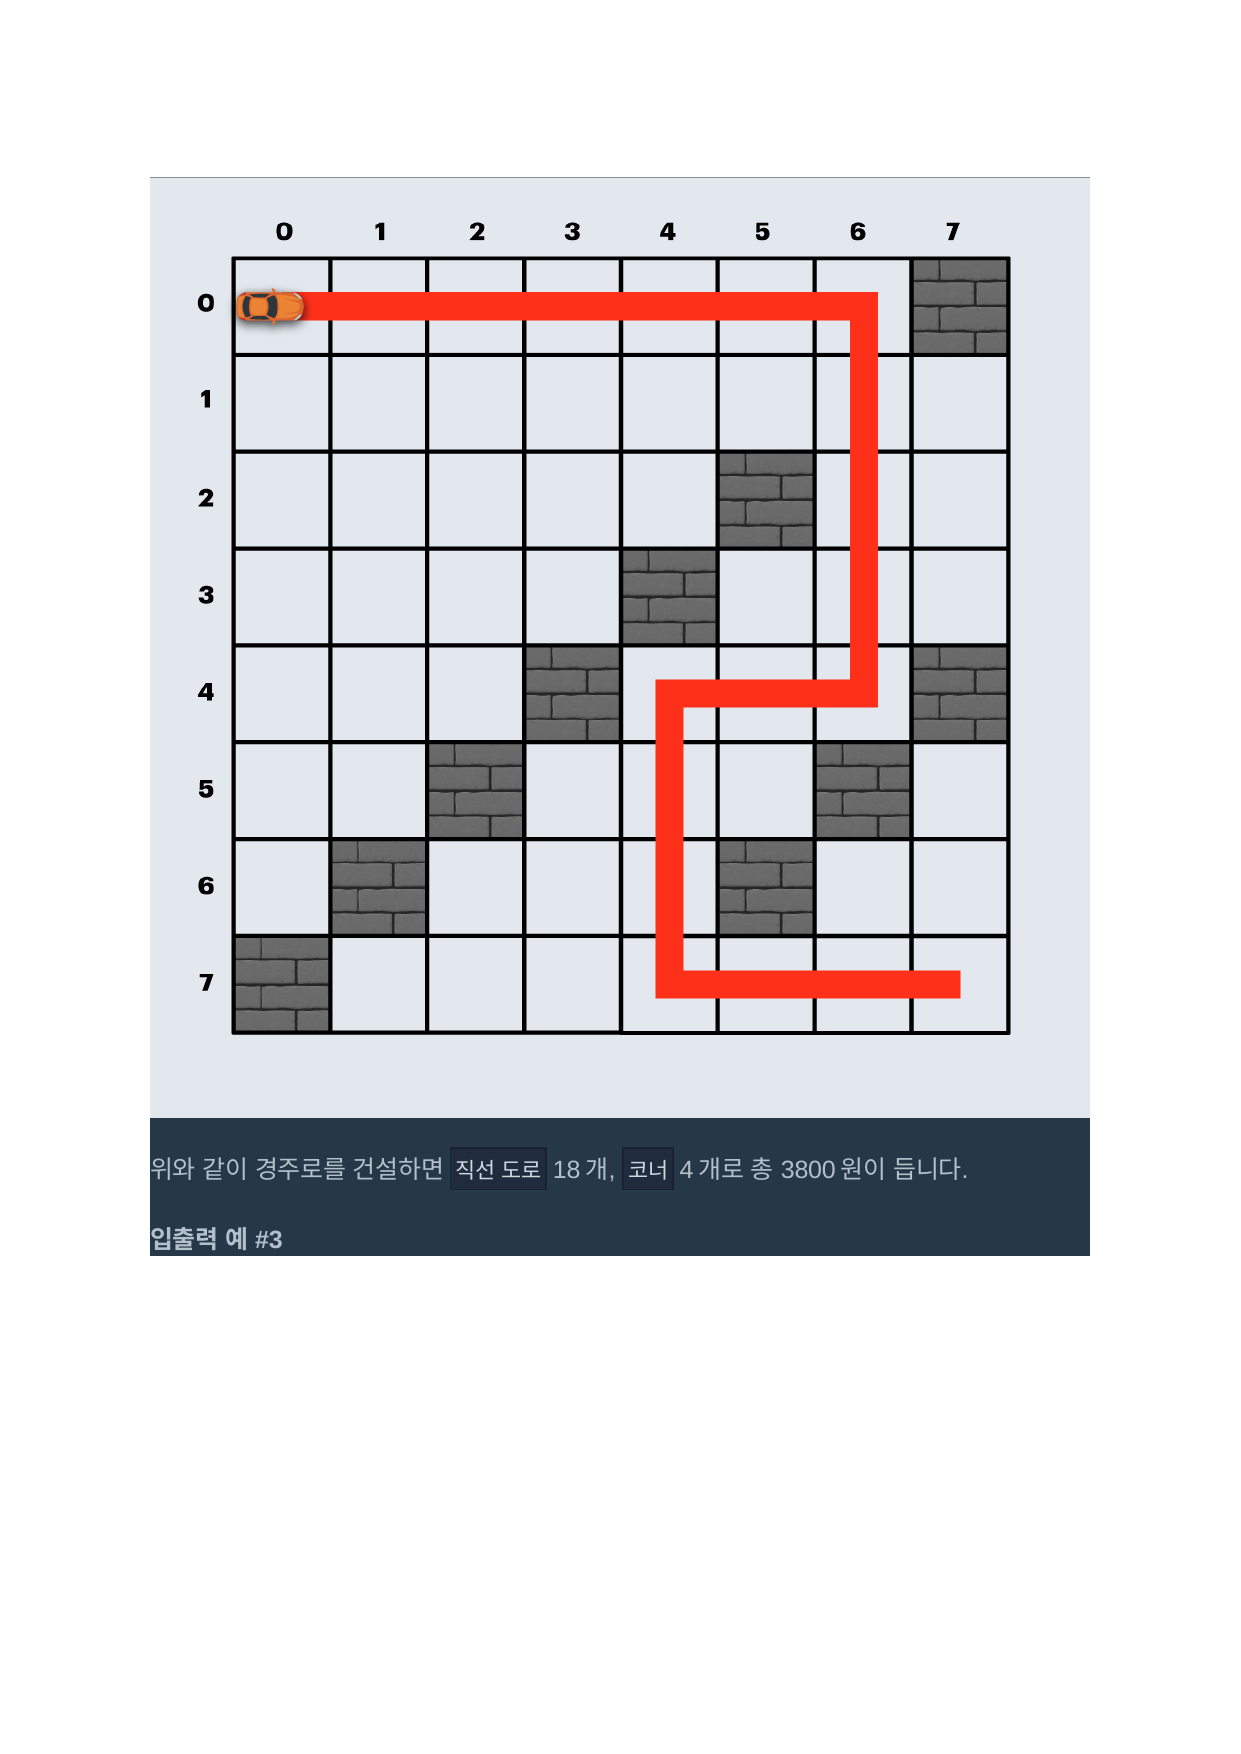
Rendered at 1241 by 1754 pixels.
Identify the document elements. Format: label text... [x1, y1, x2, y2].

text 직선 도로 [451, 1149, 545, 1189]
text 위와 같이 경주로를 건설하면 [150, 1147, 450, 1190]
text 코너 [624, 1149, 672, 1189]
text 18개, [547, 1147, 622, 1190]
picture [150, 177, 1091, 1118]
text 4개로 총 3800원이 듭니다. [674, 1147, 1090, 1190]
text 입출력 예 #3 [150, 1219, 1090, 1256]
